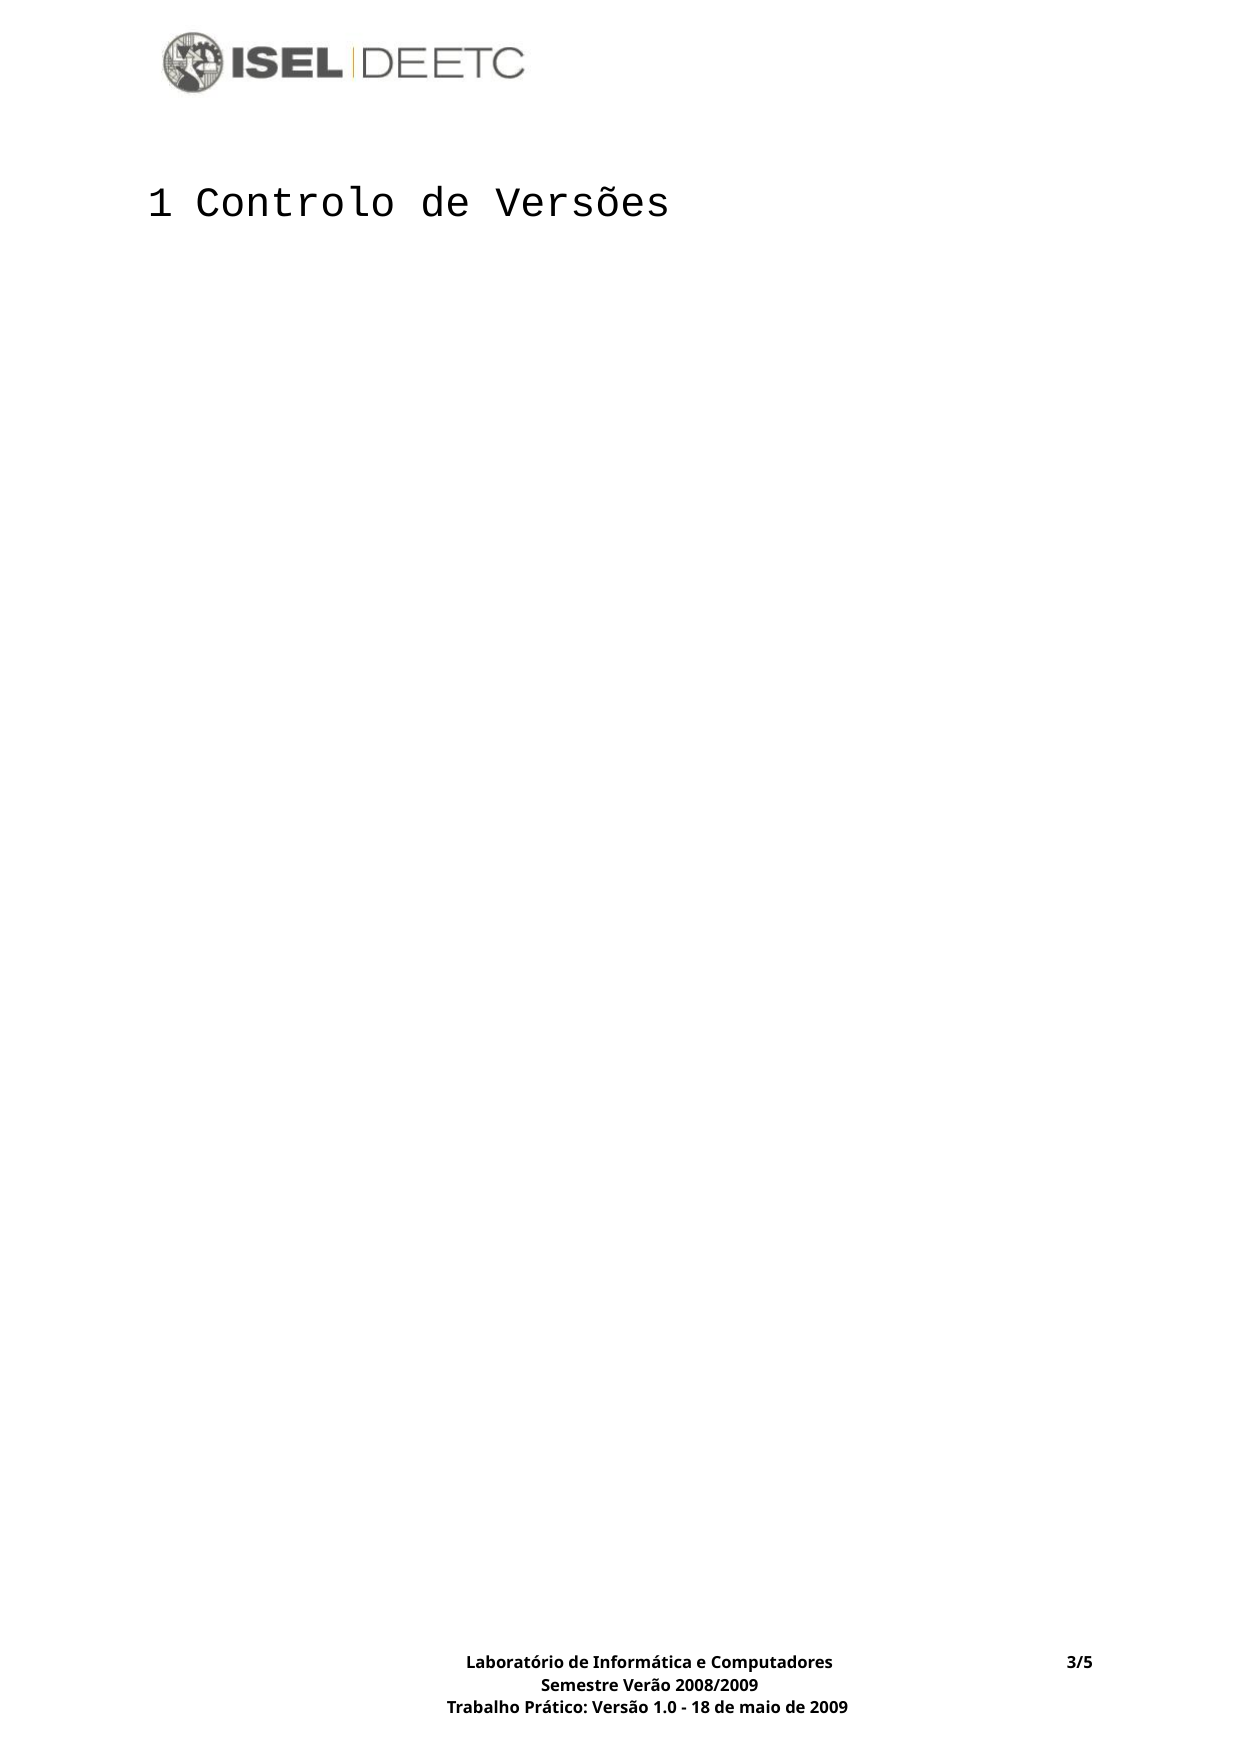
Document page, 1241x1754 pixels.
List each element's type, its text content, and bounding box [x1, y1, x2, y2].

picture [153, 17, 555, 118]
subtitle Controlo de Versões [148, 181, 1093, 228]
